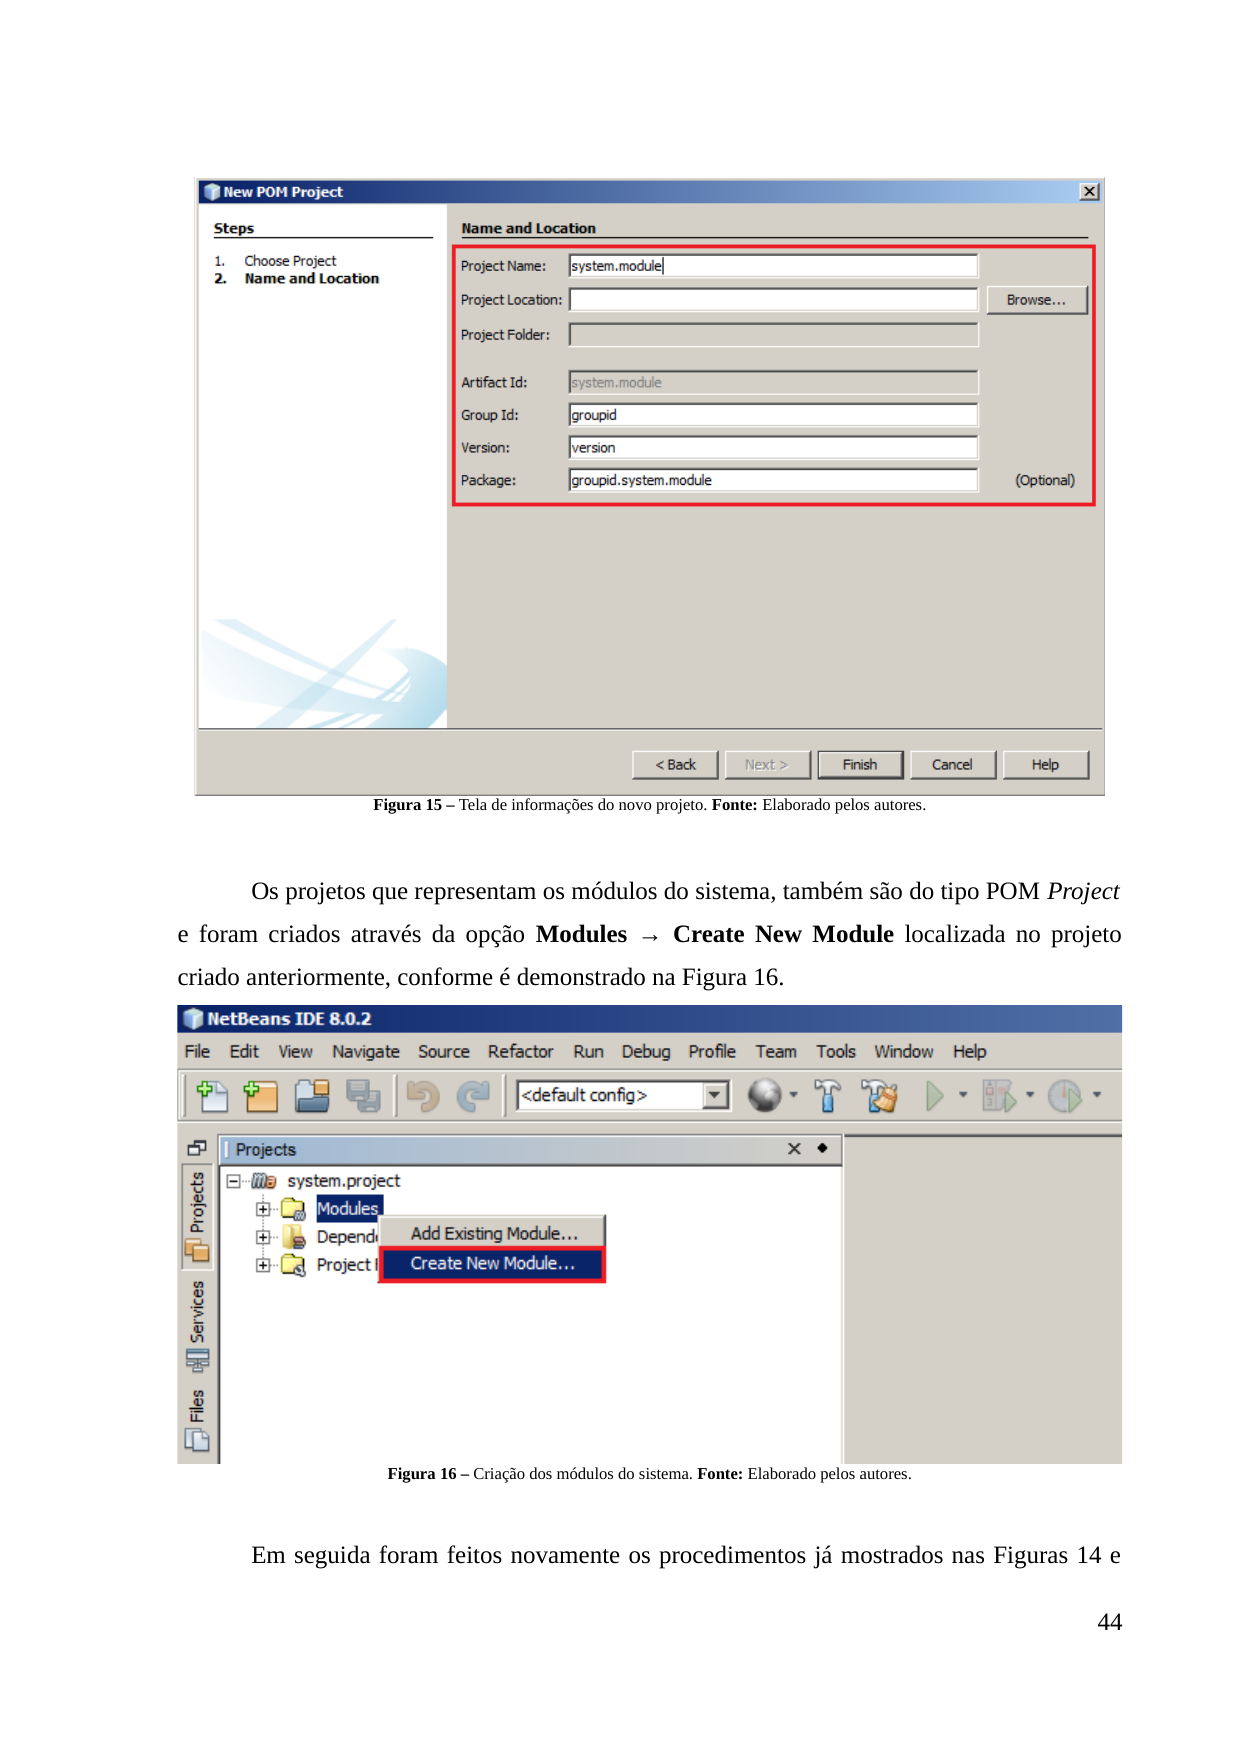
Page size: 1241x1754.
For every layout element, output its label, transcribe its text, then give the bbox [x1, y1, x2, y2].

text Figura 15 – Tela de informações do novo projeto. Fonte: Elaborado pelos autores. [177, 177, 1122, 814]
text Os projetos que representam os módulos do sistema, também são do tipo POM Project e foram criados através da opção Modules → Create New Module localizada no projeto criado anteriormente, conforme é demonstrado na Figura 16. [177, 876, 1122, 991]
text Em seguida foram feitos novamente os procedimentos já mostrados nas Figuras 14 e [177, 1540, 1122, 1569]
picture [177, 1005, 1123, 1464]
picture [194, 177, 1105, 796]
text Figura 16 – Criação dos módulos do sistema. Fonte: Elaborado pelos autores. [177, 1464, 1122, 1483]
